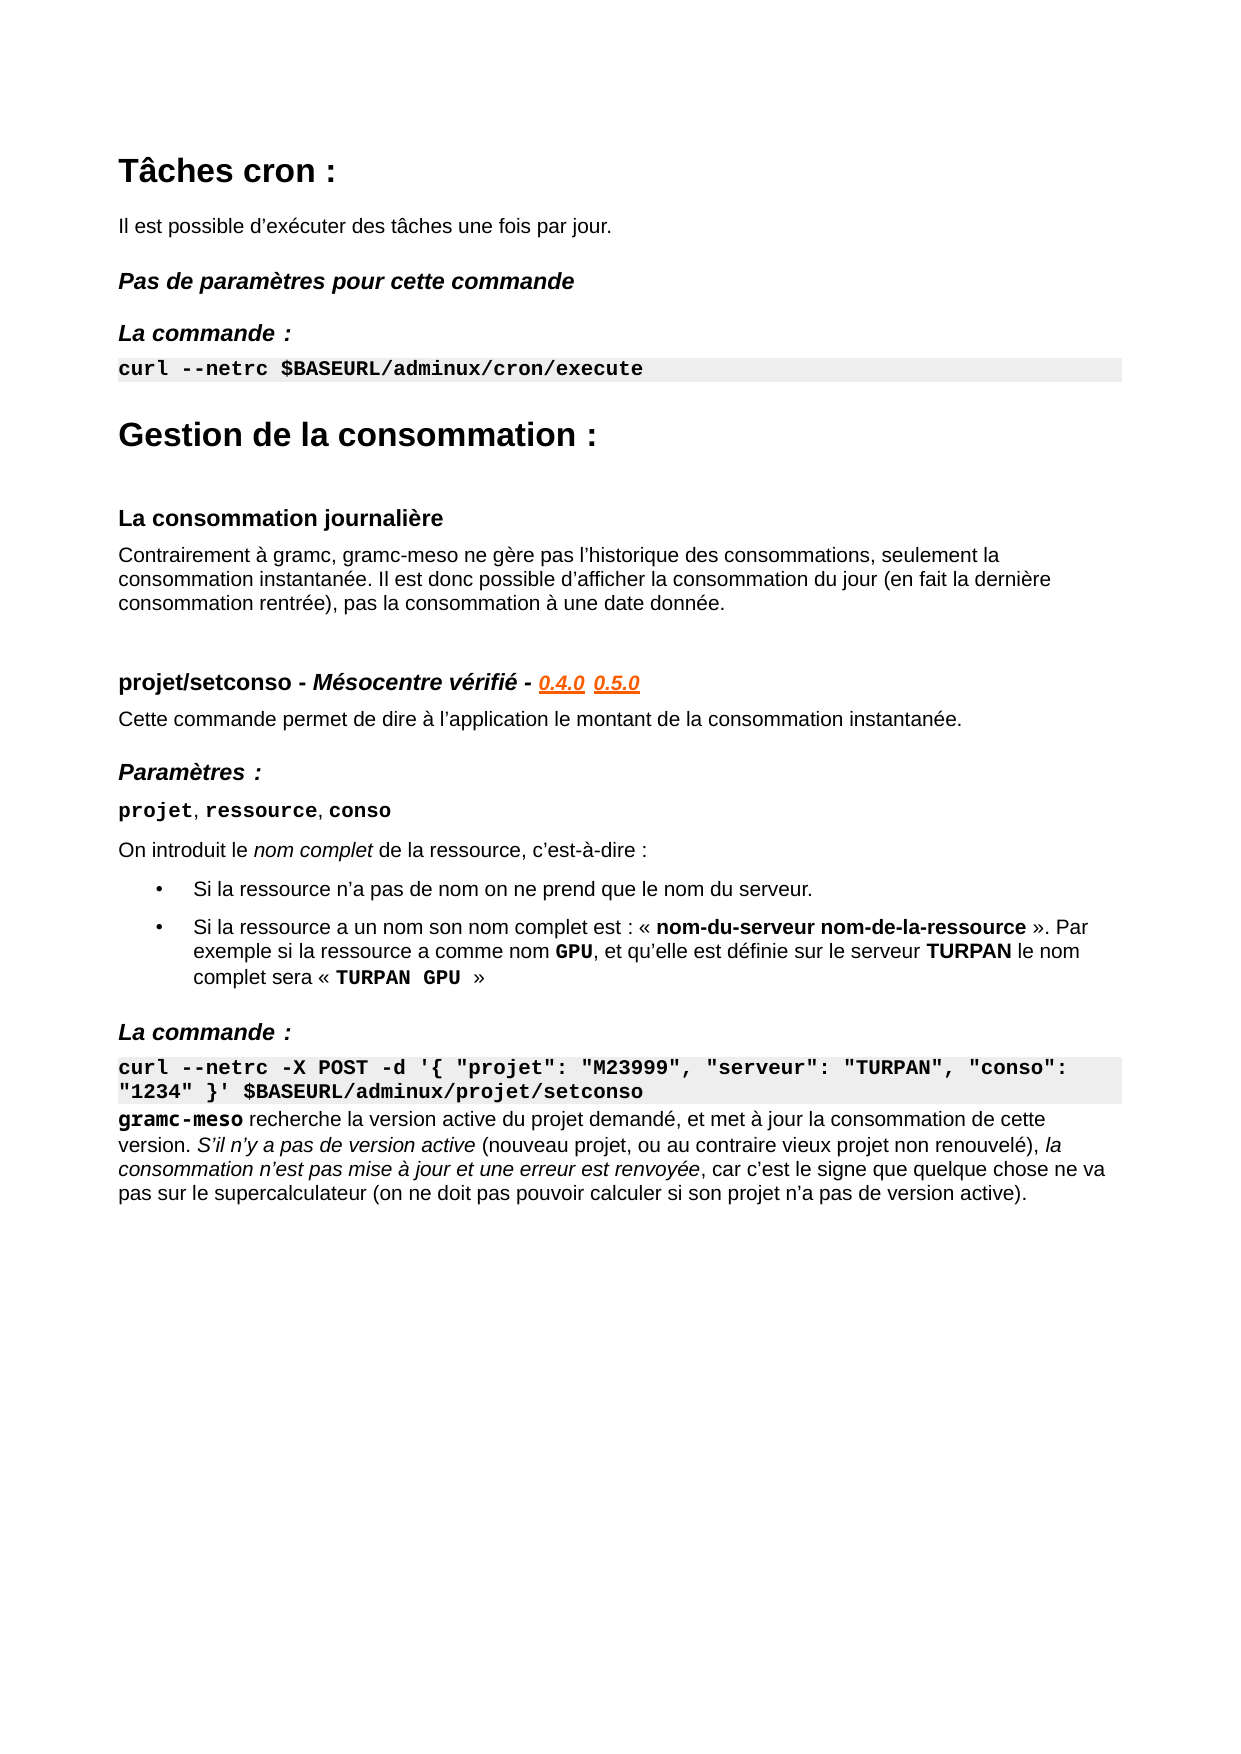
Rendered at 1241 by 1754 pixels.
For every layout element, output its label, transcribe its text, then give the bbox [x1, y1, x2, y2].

text Contrairement à gramc, gramc-meso ne gère pas l’historique des consommations, seulement la consommation instantanée. Il est donc possible d’afficher la consommation du jour (en fait la dernière consommation rentrée), pas la consommation à une date donnée. [118, 543, 1122, 615]
subtitle La commande : [118, 319, 1122, 346]
list Si la ressource a un nom son nom complet est : « nom-du-serveur nom-de-la-ressource ». Par exemple si la ressource a comme nom GPU, et qu’elle est définie sur le serveur TURPAN le nom complet sera « TURPAN GPU » [156, 915, 1122, 991]
subtitle projet/setconso - Mésocentre vérifié - 0.4.0 0.5.0 [118, 668, 1122, 695]
subtitle Pas de paramètres pour cette commande [118, 267, 1122, 294]
list Si la ressource n’a pas de nom on ne prend que le nom du serveur. [156, 877, 1122, 901]
text projet, ressource, conso [118, 798, 1122, 823]
text gramc-meso recherche la version active du projet demandé, et met à jour la consommation de cette version. S’il n’y a pas de version active (nouveau projet, ou au contraire vieux projet non renouvelé), la consommation n’est pas mise à jour et une erreur est renvoyée, car c’est le signe que quelque chose ne va pas sur le supercalculateur (on ne doit pas pouvoir calculer si son projet n’a pas de version active). [118, 1104, 1122, 1205]
text curl --netrc $BASEURL/adminux/cron/execute [118, 358, 1122, 382]
text On introduit le nom complet de la ressource, c’est-à-dire : [118, 838, 1122, 862]
subtitle Paramètres : [118, 758, 1122, 785]
subtitle Tâches cron : [118, 151, 1122, 189]
text curl --netrc -X POST -d '{ "projet": "M23999", "serveur": "TURPAN", "conso": "1234" }' $BASEURL/adminux/projet/setconso [118, 1057, 1122, 1104]
subtitle La consommation journalière [118, 504, 1122, 531]
text Cette commande permet de dire à l’application le montant de la consommation instantanée. [118, 707, 1122, 731]
subtitle La commande : [118, 1018, 1122, 1045]
text Il est possible d’exécuter des tâches une fois par jour. [118, 202, 1122, 240]
subtitle Gestion de la consommation : [118, 414, 1122, 453]
